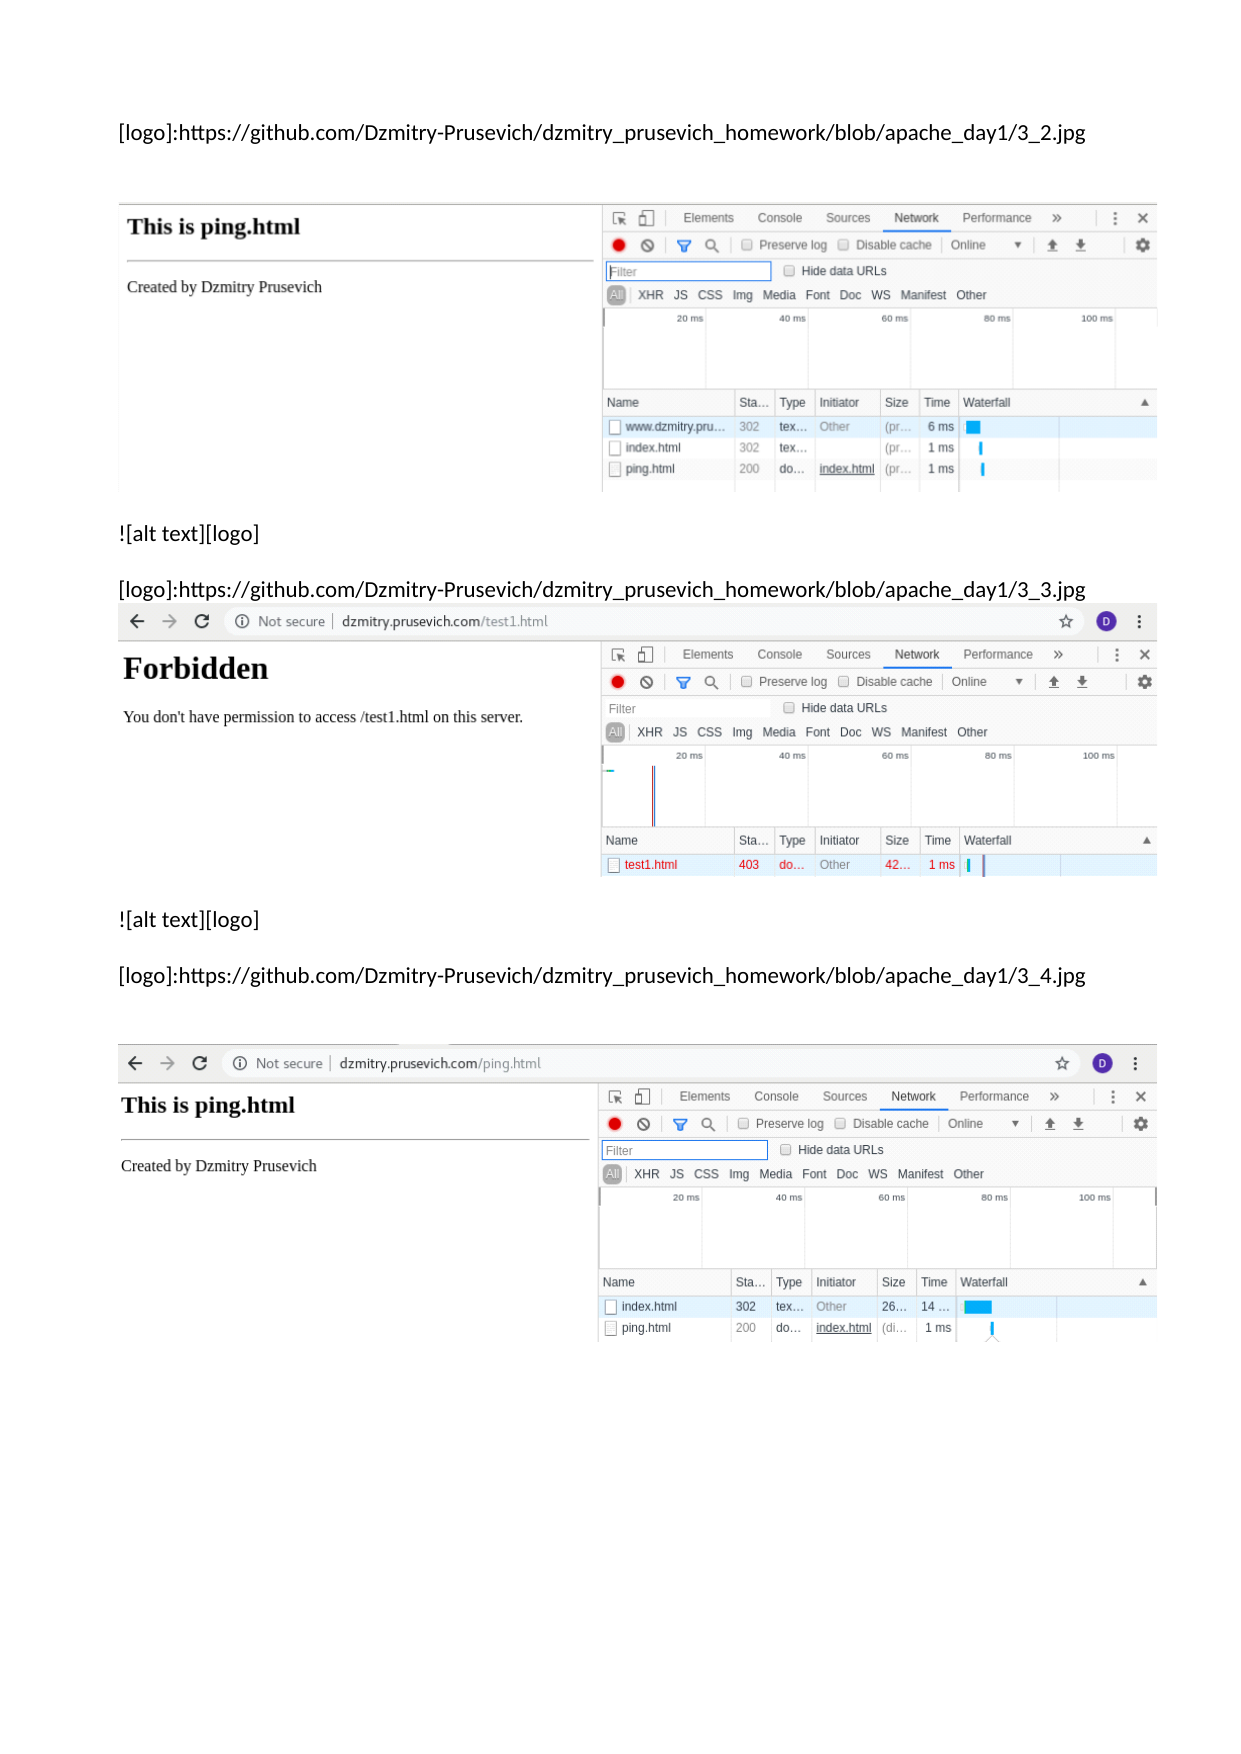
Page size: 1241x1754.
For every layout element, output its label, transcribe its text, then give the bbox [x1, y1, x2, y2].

text [logo]:https://github.com/Dzmitry-Prusevich/dzmitry_prusevich_homework/blob/apache_day1/3_2.jpg [118, 118, 1122, 146]
text [logo]:https://github.com/Dzmitry-Prusevich/dzmitry_prusevich_homework/blob/apache_day1/3_3.jpg [118, 575, 1122, 603]
text ![alt text][logo] [118, 905, 1122, 933]
text ![alt text][logo] [118, 519, 1122, 547]
text [logo]:https://github.com/Dzmitry-Prusevich/dzmitry_prusevich_homework/blob/apache_day1/3_4.jpg [118, 961, 1122, 989]
